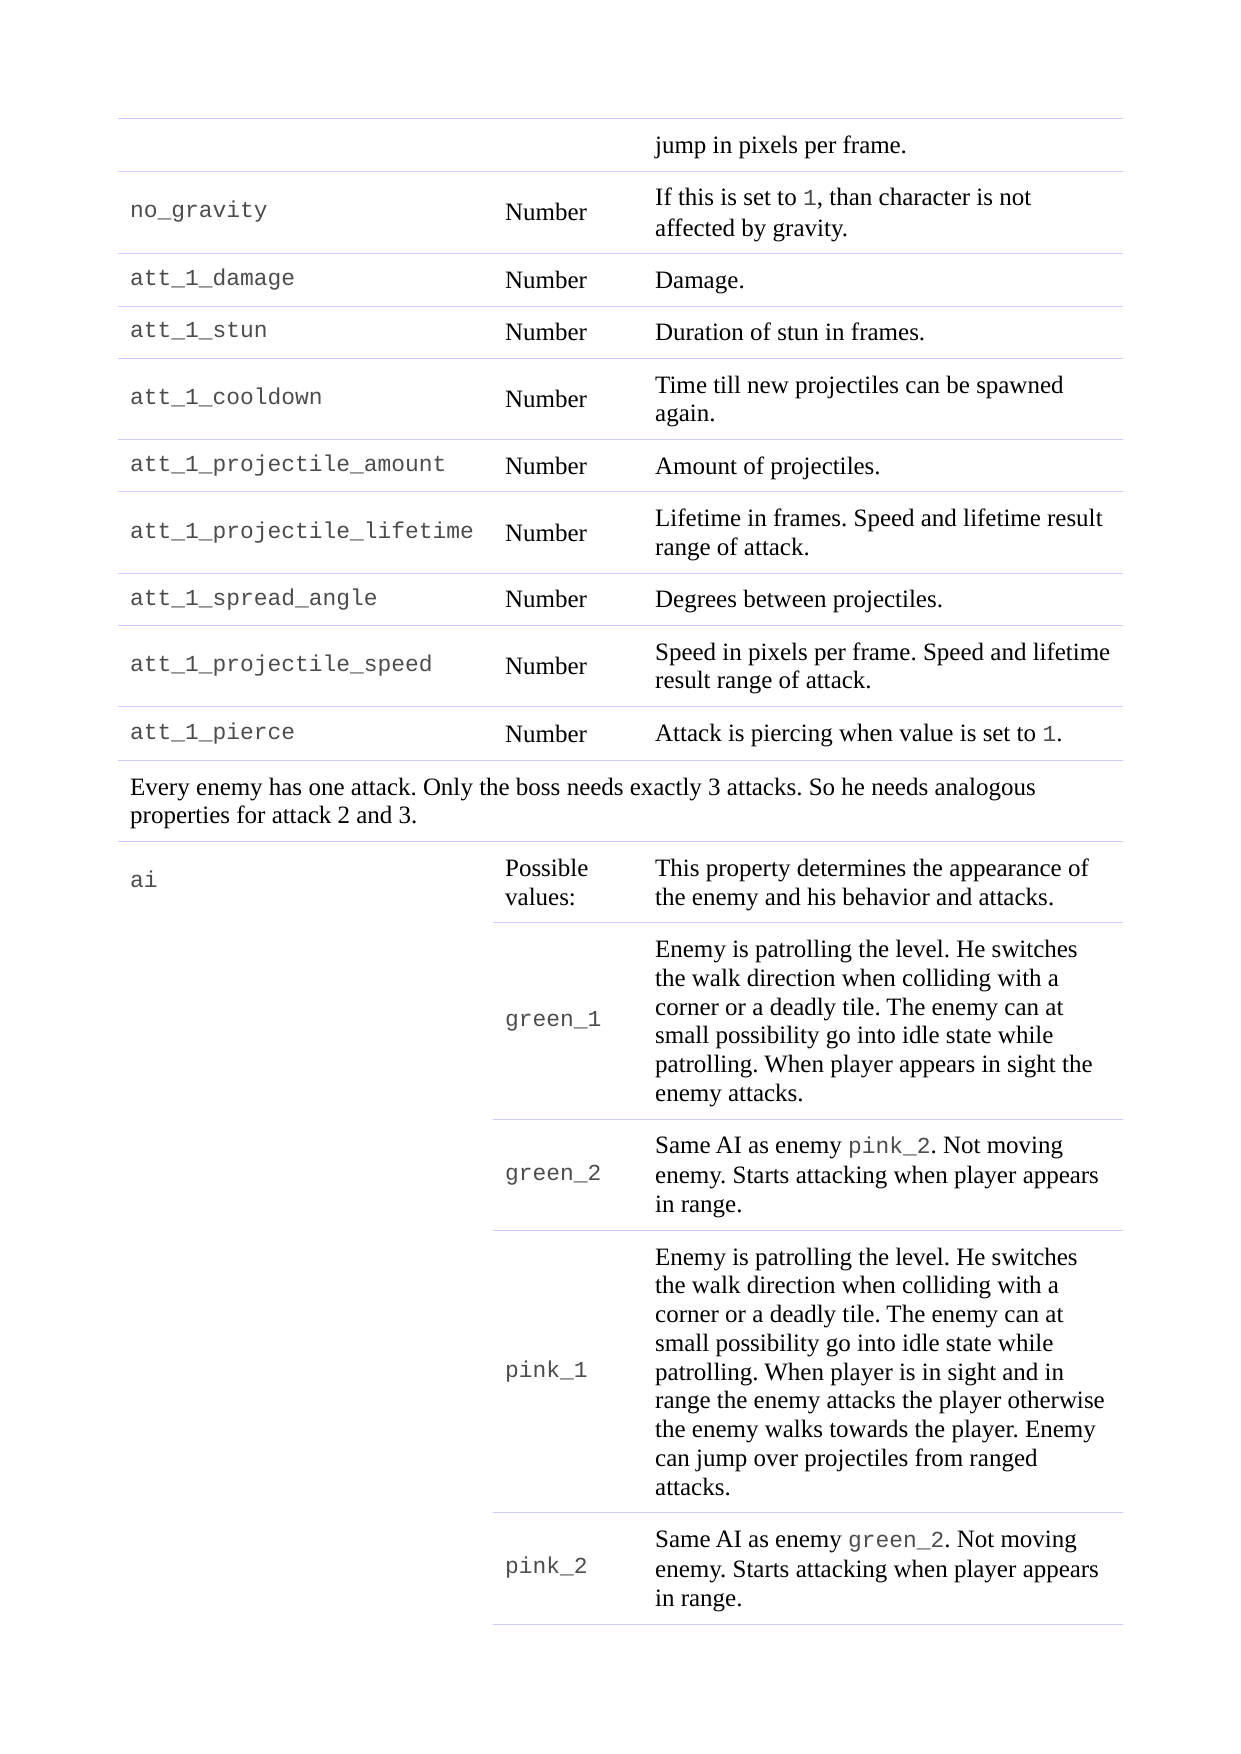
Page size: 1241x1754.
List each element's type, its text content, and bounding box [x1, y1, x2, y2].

table_cell att_1_projectile_lifetime [118, 492, 493, 573]
table_cell Enemy is patrolling the level. He switches the walk direction when colliding with a corner or a deadly tile. The enemy can at small possibility go into idle state while patrolling. When player is in sight and in range the enemy attacks the player otherwise the enemy walks towards the player. Enemy can jump over projectiles from ranged attacks. [643, 1231, 1123, 1512]
table_cell Time till new projectiles can be spawned again. [643, 359, 1123, 439]
table_cell Possible values: [493, 842, 643, 922]
table_cell pink_1 [493, 1231, 643, 1512]
table_cell Damage. [643, 254, 1123, 306]
table_cell [118, 1230, 493, 1512]
table_cell [493, 119, 643, 171]
table_cell Duration of stun in frames. [643, 307, 1123, 358]
table_cell If this is set to 1, than character is not affected by gravity. [643, 172, 1123, 253]
table_cell Lifetime in frames. Speed and lifetime result range of attack. [643, 492, 1123, 573]
table_cell [118, 922, 493, 1118]
table_cell att_1_pierce [118, 707, 493, 760]
table_cell Number [493, 172, 643, 253]
table_cell Number [493, 707, 643, 760]
table_cell Amount of projectiles. [643, 440, 1123, 491]
table_cell att_1_damage [118, 254, 493, 306]
table_cell Every enemy has one attack. Only the boss needs exactly 3 attacks. So he needs analogous properties for attack 2 and 3. [118, 761, 1123, 841]
table_cell Number [493, 492, 643, 573]
table_cell Number [493, 574, 643, 625]
table_cell [118, 1119, 493, 1230]
table_cell Number [493, 626, 643, 706]
table_cell att_1_stun [118, 307, 493, 358]
table_cell Degrees between projectiles. [643, 574, 1123, 625]
table_cell pink_2 [493, 1513, 643, 1623]
table_cell no_gravity [118, 172, 493, 253]
table_cell green_1 [493, 923, 643, 1118]
table_cell Number [493, 307, 643, 358]
table_cell att_1_cooldown [118, 359, 493, 439]
table_cell Number [493, 359, 643, 439]
table_cell Speed in pixels per frame. Speed and lifetime result range of attack. [643, 626, 1123, 706]
table_cell green_2 [493, 1120, 643, 1230]
table_cell att_1_spread_angle [118, 574, 493, 625]
table_cell Attack is piercing when value is set to 1. [643, 707, 1123, 760]
table_cell [118, 1512, 493, 1623]
table_cell This property determines the appearance of the enemy and his behavior and attacks. [643, 842, 1123, 922]
table_cell att_1_projectile_speed [118, 626, 493, 706]
table_cell Same AI as enemy green_2. Not moving enemy. Starts attacking when player appears in range. [643, 1513, 1123, 1623]
table_cell Number [493, 254, 643, 306]
table_cell Enemy is patrolling the level. He switches the walk direction when colliding with a corner or a deadly tile. The enemy can at small possibility go into idle state while patrolling. When player appears in sight the enemy attacks. [643, 923, 1123, 1118]
table_cell jump in pixels per frame. [643, 119, 1123, 171]
table_cell ai [118, 842, 493, 922]
table_cell [118, 119, 493, 171]
table_cell Number [493, 440, 643, 491]
table_cell Same AI as enemy pink_2. Not moving enemy. Starts attacking when player appears in range. [643, 1120, 1123, 1230]
table_cell att_1_projectile_amount [118, 440, 493, 491]
